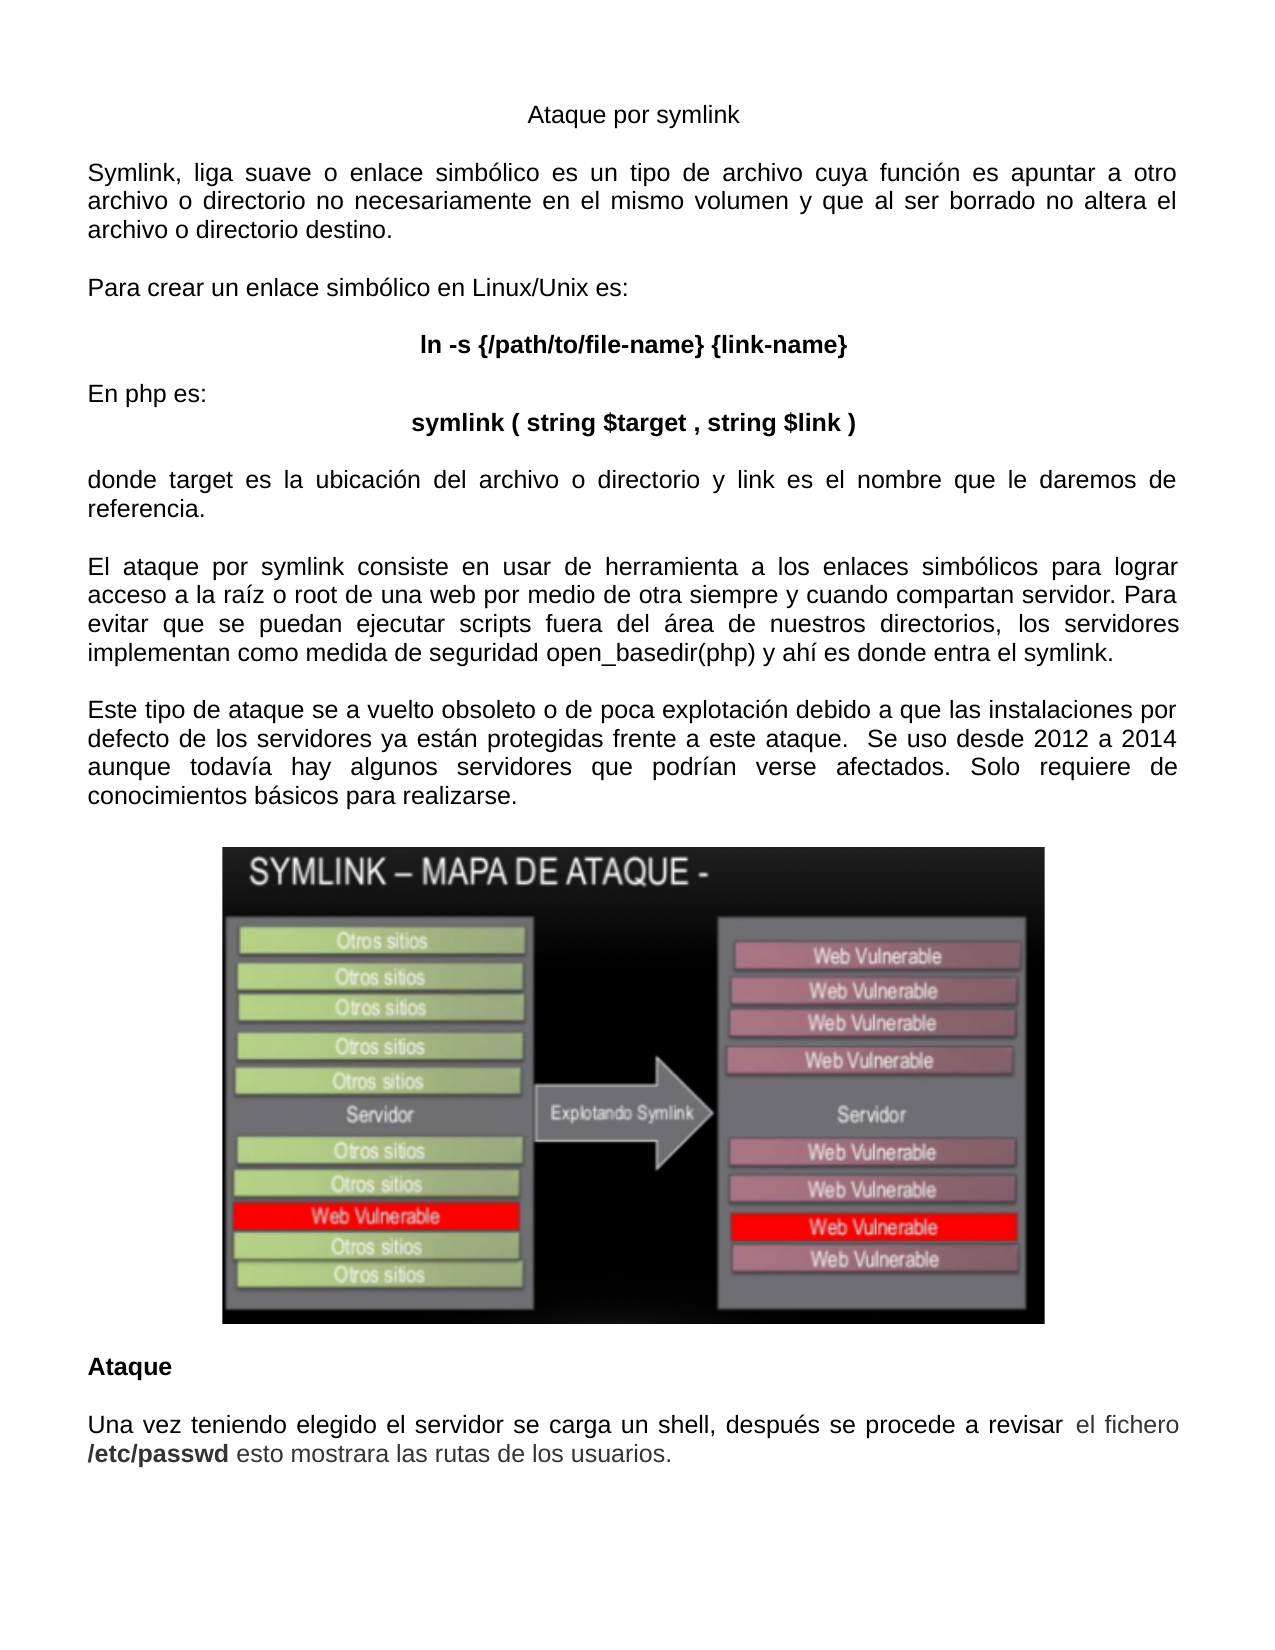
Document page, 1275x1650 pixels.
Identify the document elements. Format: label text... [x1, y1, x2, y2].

text Para crear un enlace simbólico en Linux/Unix es: [87, 272, 1180, 301]
text El ataque por symlink consiste en usar de herramienta a los enlaces simbólicos para lograr acceso a la raíz o root de una web por medio de otra siempre y cuando compartan servidor. Para evitar que se puedan ejecutar scripts fuera del área de nuestros directorios, los servidores implementan como medida de seguridad open_basedir(php) y ahí es donde entra el symlink. [87, 552, 1180, 667]
text En php es: [87, 379, 1180, 408]
text Ataque por symlink [87, 100, 1180, 129]
text ln -s {/path/to/file-name} {link-name} [87, 330, 1180, 359]
text Symlink, liga suave o enlace simbólico es un tipo de archivo cuya función es apuntar a otro archivo o directorio no necesariamente en el mismo volumen y que al ser borrado no altera el archivo o directorio destino. [87, 157, 1180, 244]
picture [222, 847, 1045, 1324]
text symlink ( string $target , string $link ) [87, 408, 1180, 437]
text Una vez teniendo elegido el servidor se carga un shell, después se procede a revisar el fichero /etc/passwd esto mostrara las rutas de los usuarios. [87, 1410, 1180, 1467]
text Ataque [87, 1352, 1180, 1381]
text Este tipo de ataque se a vuelto obsoleto o de poca explotación debido a que las instalaciones por defecto de los servidores ya están protegidas frente a este ataque. Se uso desde 2012 a 2014 aunque todavía hay algunos servidores que podrían verse afectados. Solo requiere de conocimientos básicos para realizarse. [87, 695, 1180, 810]
text donde target es la ubicación del archivo o directorio y link es el nombre que le daremos de referencia. [87, 465, 1180, 523]
